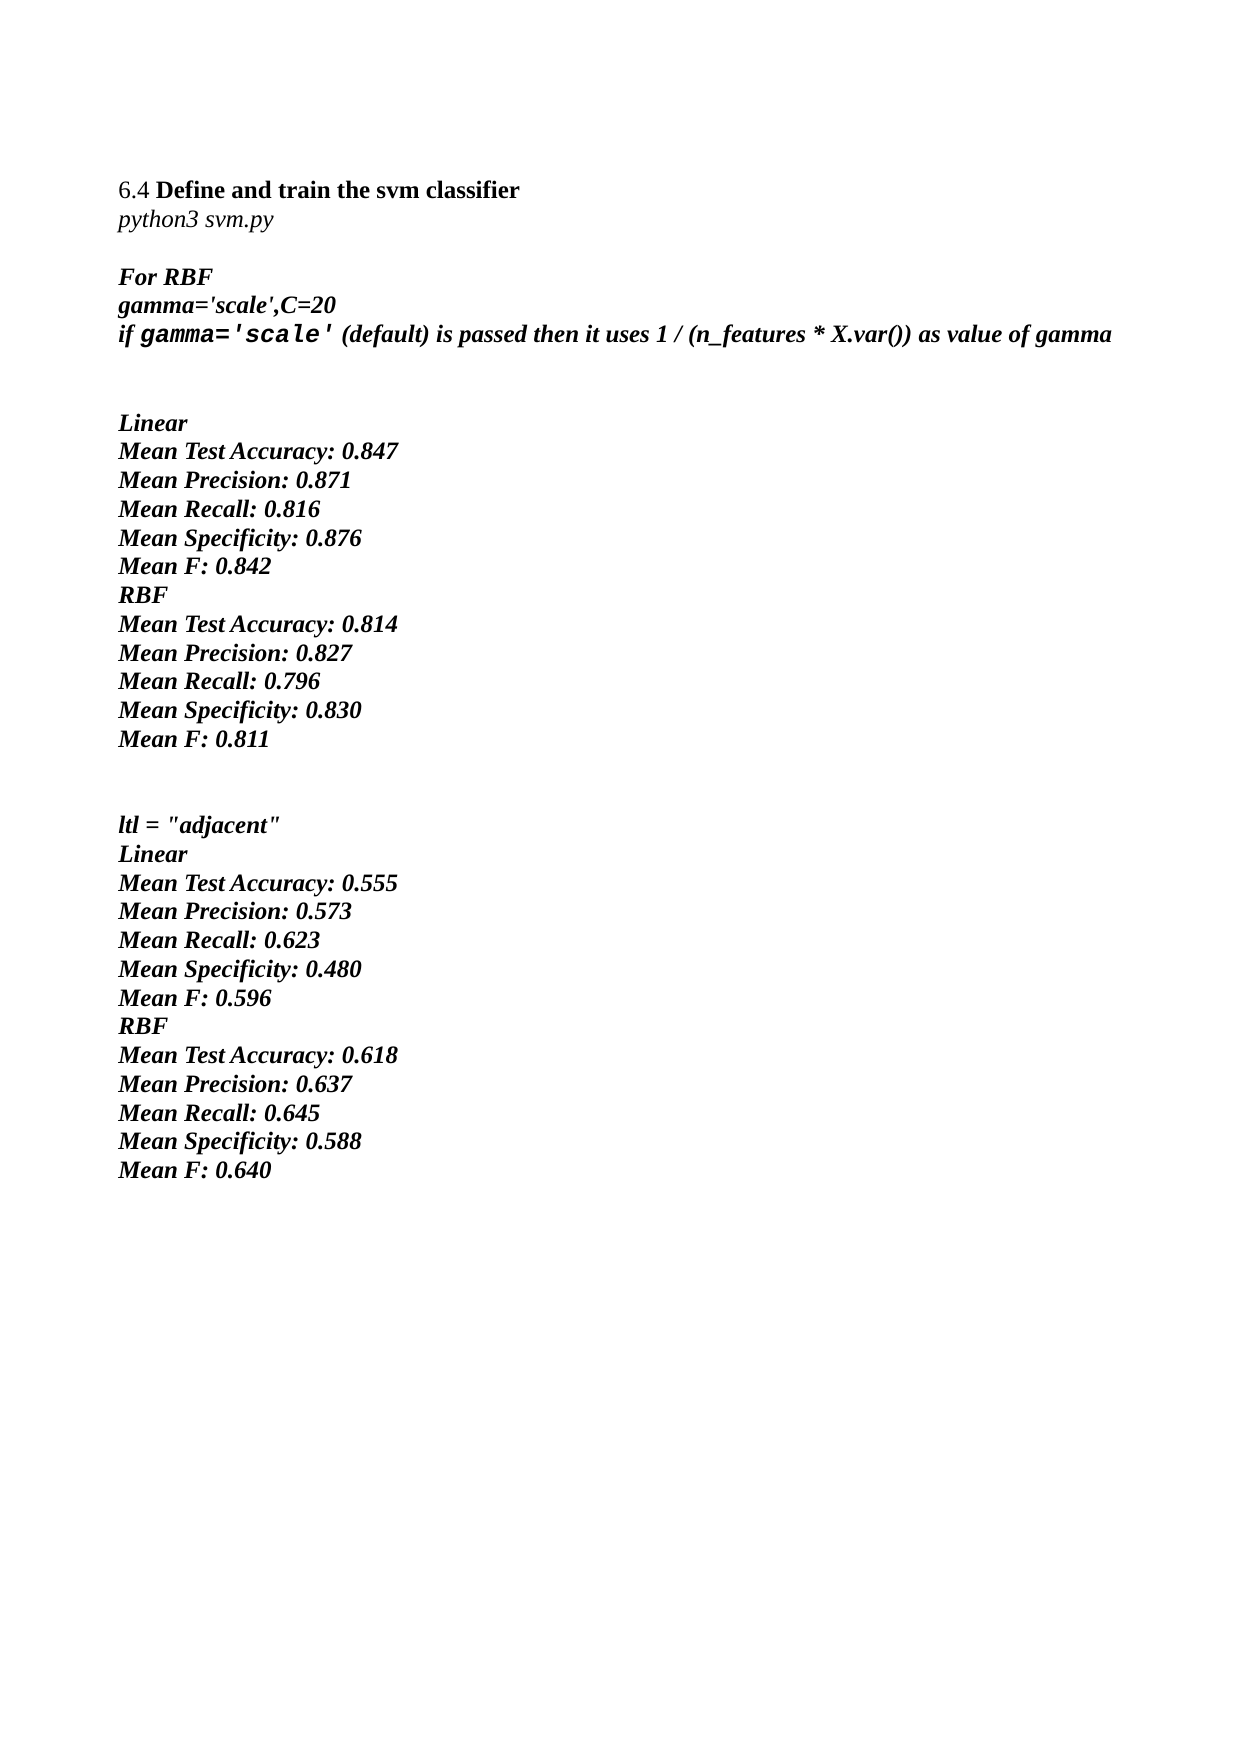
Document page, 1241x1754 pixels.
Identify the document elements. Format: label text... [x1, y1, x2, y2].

text Mean Specificity: 0.876 [118, 523, 1122, 551]
text Mean Precision: 0.573 [118, 896, 1122, 925]
text Mean Specificity: 0.588 [118, 1126, 1122, 1155]
text Mean Precision: 0.871 [118, 465, 1122, 494]
text Linear [118, 839, 1122, 868]
text 6.4 Define and train the svm classifier [118, 176, 1122, 204]
text gamma='scale',C=20 [118, 291, 1122, 319]
text Mean Precision: 0.637 [118, 1069, 1122, 1098]
text ltl = "adjacent" [118, 810, 1122, 839]
text Mean Recall: 0.796 [118, 666, 1122, 695]
text Mean Specificity: 0.480 [118, 954, 1122, 983]
text python3 svm.py [118, 204, 1122, 233]
text Mean Recall: 0.623 [118, 925, 1122, 954]
text Mean Test Accuracy: 0.847 [118, 436, 1122, 465]
text Mean Test Accuracy: 0.618 [118, 1040, 1122, 1069]
text Mean Test Accuracy: 0.555 [118, 868, 1122, 896]
text Mean Recall: 0.816 [118, 494, 1122, 523]
text Mean F: 0.596 [118, 983, 1122, 1011]
text For RBF [118, 262, 1122, 291]
text RBF [118, 580, 1122, 609]
text Mean Test Accuracy: 0.814 [118, 609, 1122, 638]
text if gamma='scale' (default) is passed then it uses 1 / (n_features * X.var()) as value of gamma [118, 319, 1122, 350]
text Mean Recall: 0.645 [118, 1098, 1122, 1126]
text RBF [118, 1011, 1122, 1040]
text Mean Precision: 0.827 [118, 638, 1122, 666]
text Mean F: 0.811 [118, 724, 1122, 753]
text Mean F: 0.842 [118, 551, 1122, 580]
text Linear [118, 408, 1122, 436]
text Mean Specificity: 0.830 [118, 695, 1122, 724]
text Mean F: 0.640 [118, 1155, 1122, 1184]
